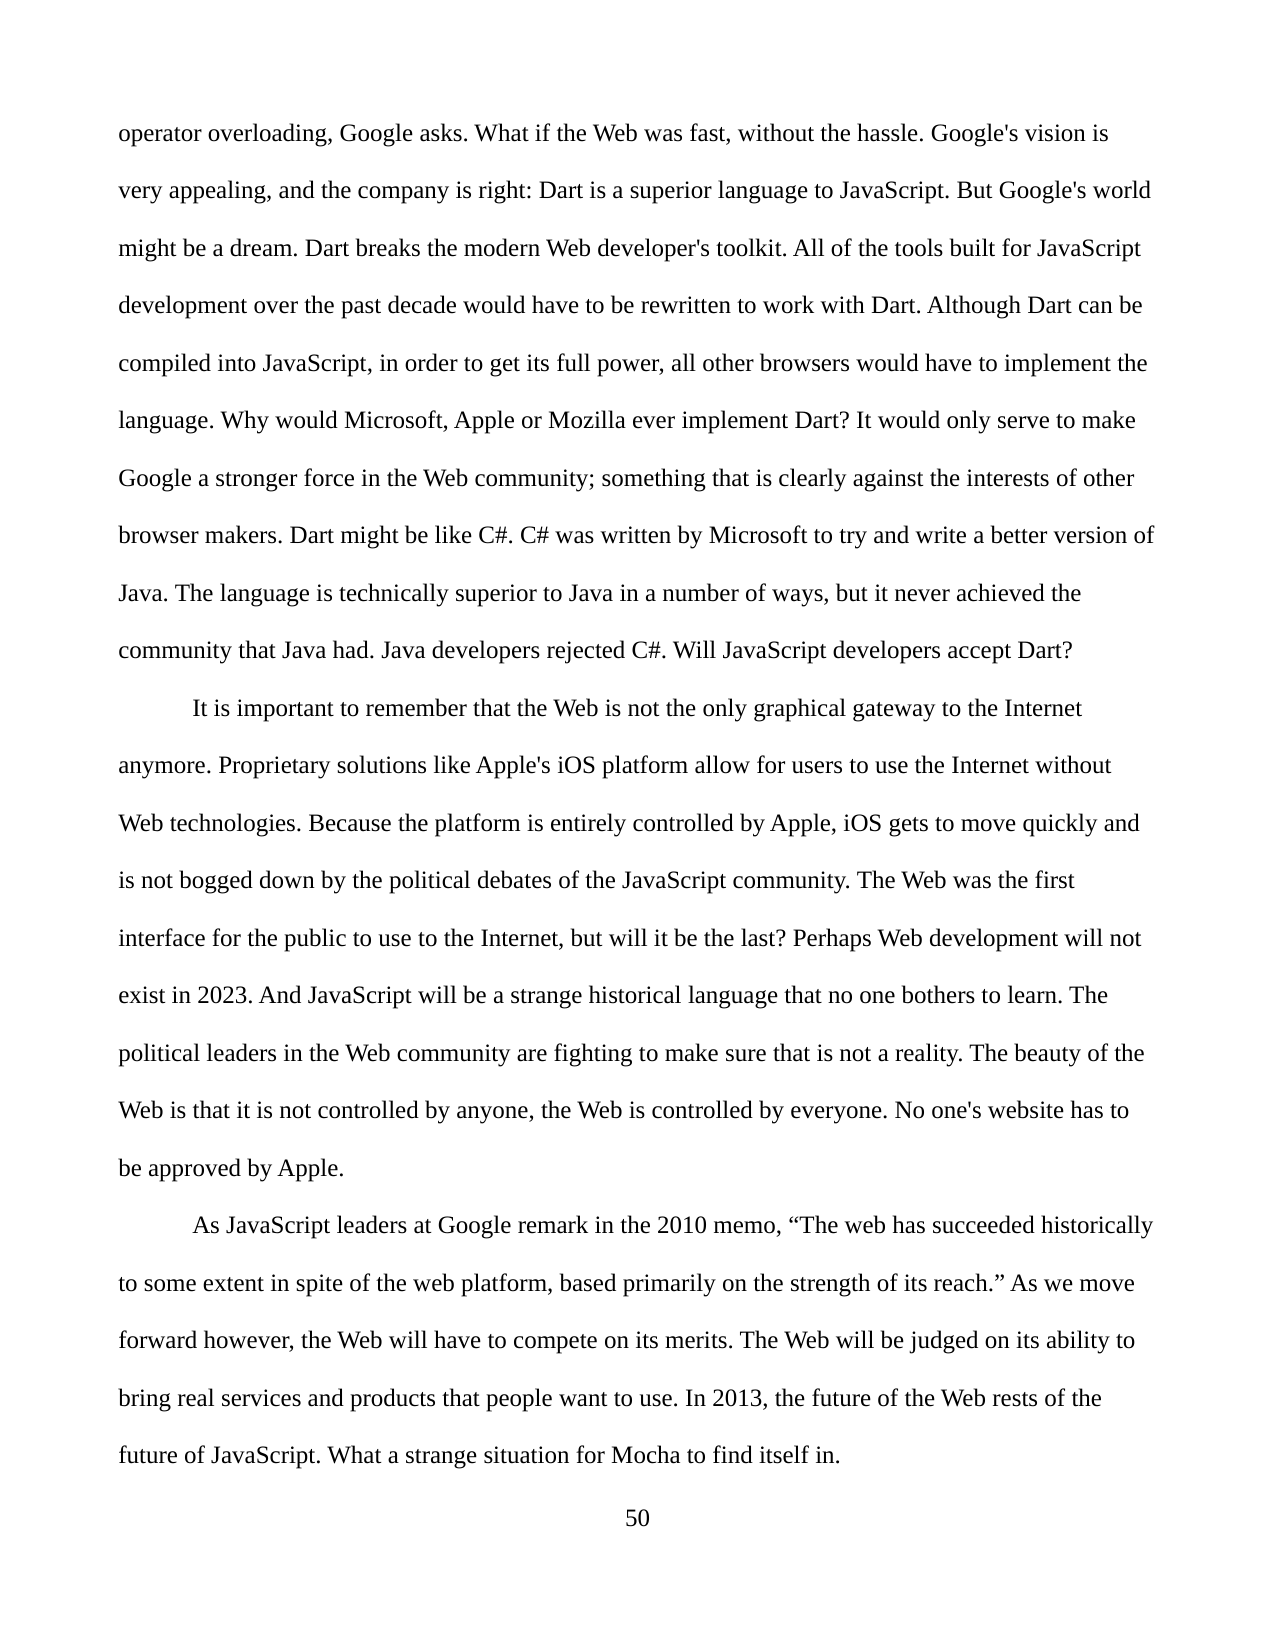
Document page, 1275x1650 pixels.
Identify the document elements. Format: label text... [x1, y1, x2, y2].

text It is important to remember that the Web is not the only graphical gateway to the Internet anymore. Proprietary solutions like Apple's iOS platform allow for users to use the Internet without Web technologies. Because the platform is entirely controlled by Apple, iOS gets to move quickly and is not bogged down by the political debates of the JavaScript community. The Web was the first interface for the public to use to the Internet, but will it be the last? Perhaps Web development will not exist in 2023. And JavaScript will be a strange historical language that no one bothers to learn. The political leaders in the Web community are fighting to make sure that is not a reality. The beauty of the Web is that it is not controlled by anyone, the Web is controlled by everyone. No one's website has to be approved by Apple. [118, 693, 1157, 1182]
text As JavaScript leaders at Google remark in the 2010 memo, “The web has succeeded historically to some extent in spite of the web platform, based primarily on the strength of its reach.” As we move forward however, the Web will have to compete on its merits. The Web will be judged on its ability to bring real services and products that people want to use. In 2013, the future of the Web rests of the future of JavaScript. What a strange situation for Mocha to find itself in. [118, 1211, 1157, 1469]
text operator overloading, Google asks. What if the Web was fast, without the hassle. Google's vision is very appealing, and the company is right: Dart is a superior language to JavaScript. But Google's world might be a dream. Dart breaks the modern Web developer's toolkit. All of the tools built for JavaScript development over the past decade would have to be rewritten to work with Dart. Although Dart can be compiled into JavaScript, in order to get its full power, all other browsers would have to implement the language. Why would Microsoft, Apple or Mozilla ever implement Dart? It would only serve to make Google a stronger force in the Web community; something that is clearly against the interests of other browser makers. Dart might be like C#. C# was written by Microsoft to try and write a better version of Java. The language is technically superior to Java in a number of ways, but it never achieved the community that Java had. Java developers rejected C#. Will JavaScript developers accept Dart? [118, 118, 1157, 664]
